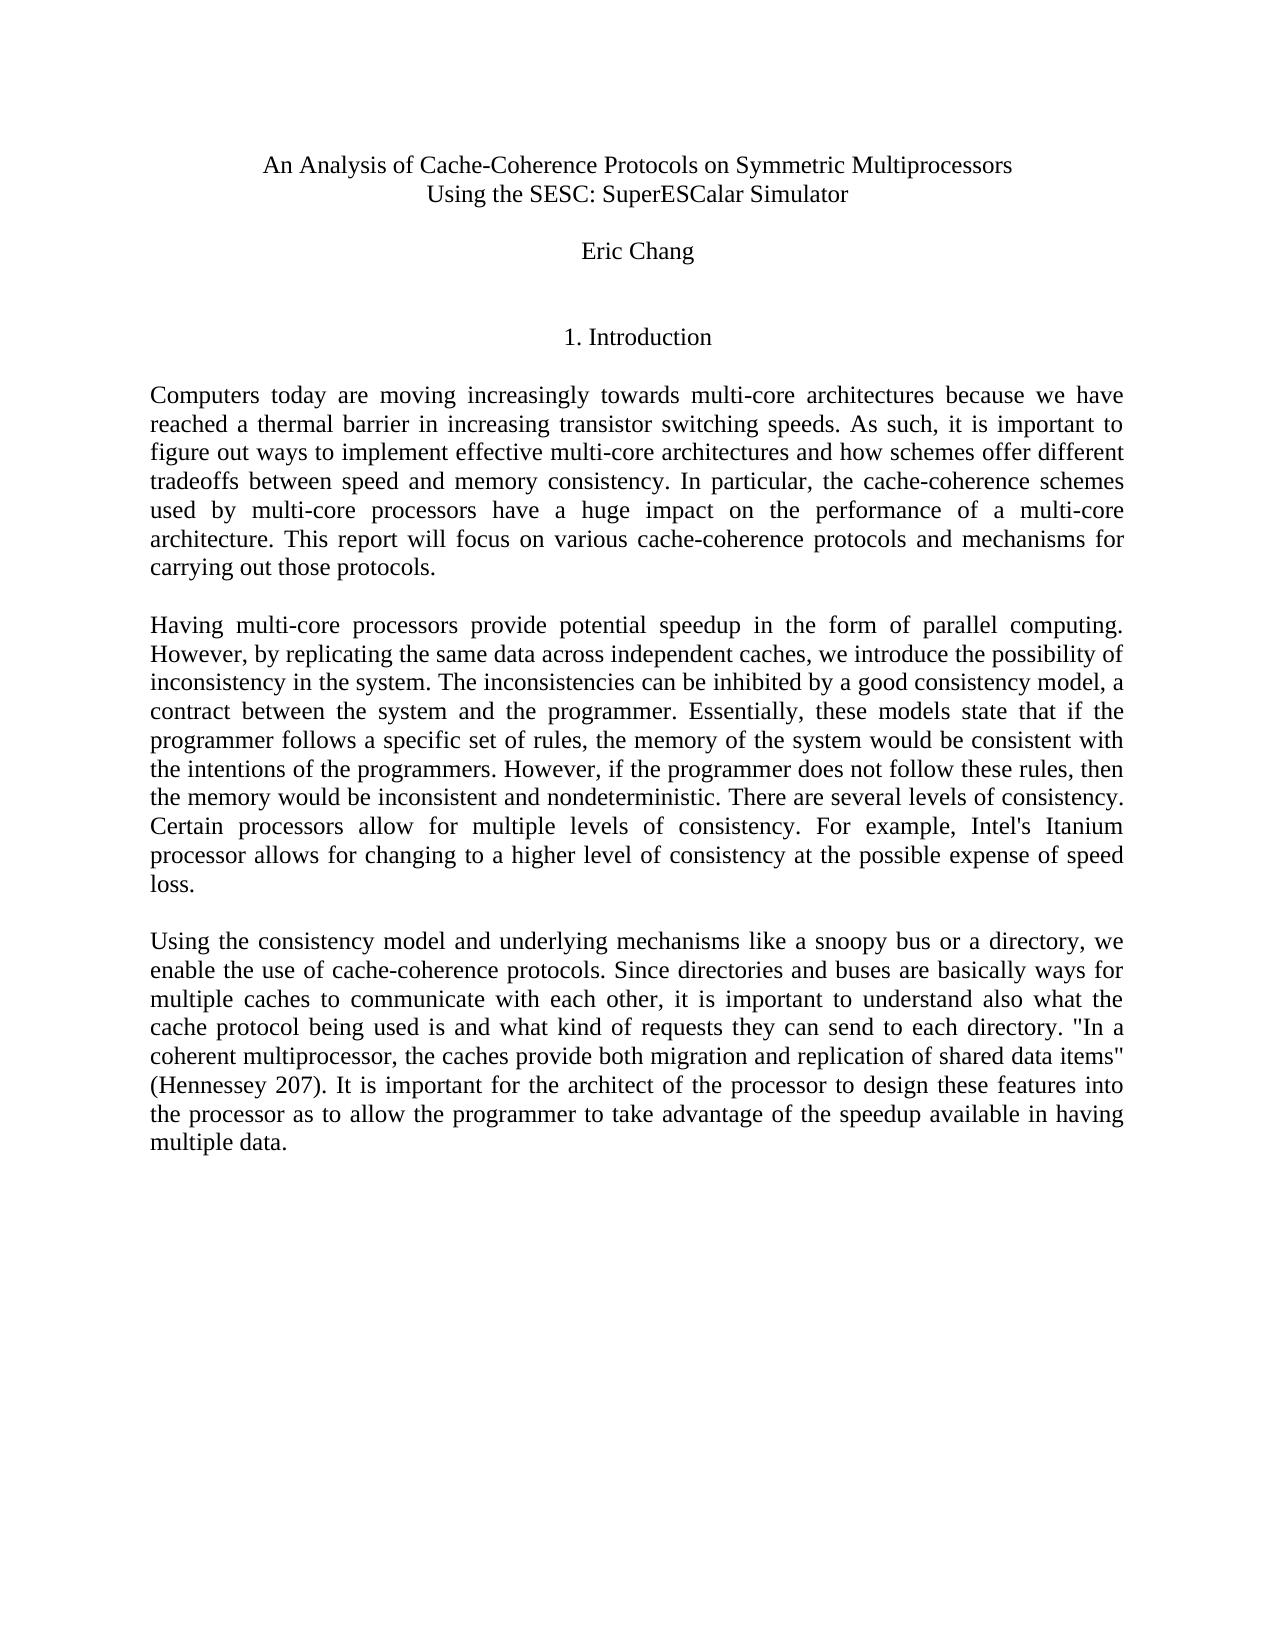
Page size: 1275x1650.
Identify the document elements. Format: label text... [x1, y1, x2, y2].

text Using the consistency model and underlying mechanisms like a snoopy bus or a directory, we enable the use of cache-coherence protocols. Since directories and buses are basically ways for multiple caches to communicate with each other, it is important to understand also what the cache protocol being used is and what kind of requests they can send to each directory. "In a coherent multiprocessor, the caches provide both migration and replication of shared data items" (Hennessey 207). It is important for the architect of the processor to design these features into the processor as to allow the programmer to take advantage of the speedup available in having multiple data. [150, 926, 1125, 1156]
text An Analysis of Cache-Coherence Protocols on Symmetric Multiprocessors [150, 150, 1125, 179]
text Having multi-core processors provide potential speedup in the form of parallel computing. However, by replicating the same data across independent caches, we introduce the possibility of inconsistency in the system. The inconsistencies can be inhibited by a good consistency model, a contract between the system and the programmer. Essentially, these models state that if the programmer follows a specific set of rules, the memory of the system would be consistent with the intentions of the programmers. However, if the programmer does not follow these rules, then the memory would be inconsistent and nondeterministic. There are several levels of consistency. Certain processors allow for multiple levels of consistency. For example, Intel's Itanium processor allows for changing to a higher level of consistency at the possible expense of speed loss. [150, 610, 1125, 897]
text 1. Introduction [150, 322, 1125, 351]
text Using the SESC: SuperESCalar Simulator [150, 179, 1125, 207]
text Eric Chang [150, 236, 1125, 265]
text Computers today are moving increasingly towards multi-core architectures because we have reached a thermal barrier in increasing transistor switching speeds. As such, it is important to figure out ways to implement effective multi-core architectures and how schemes offer different tradeoffs between speed and memory consistency. In particular, the cache-coherence schemes used by multi-core processors have a huge impact on the performance of a multi-core architecture. This report will focus on various cache-coherence protocols and mechanisms for carrying out those protocols. [150, 380, 1125, 581]
